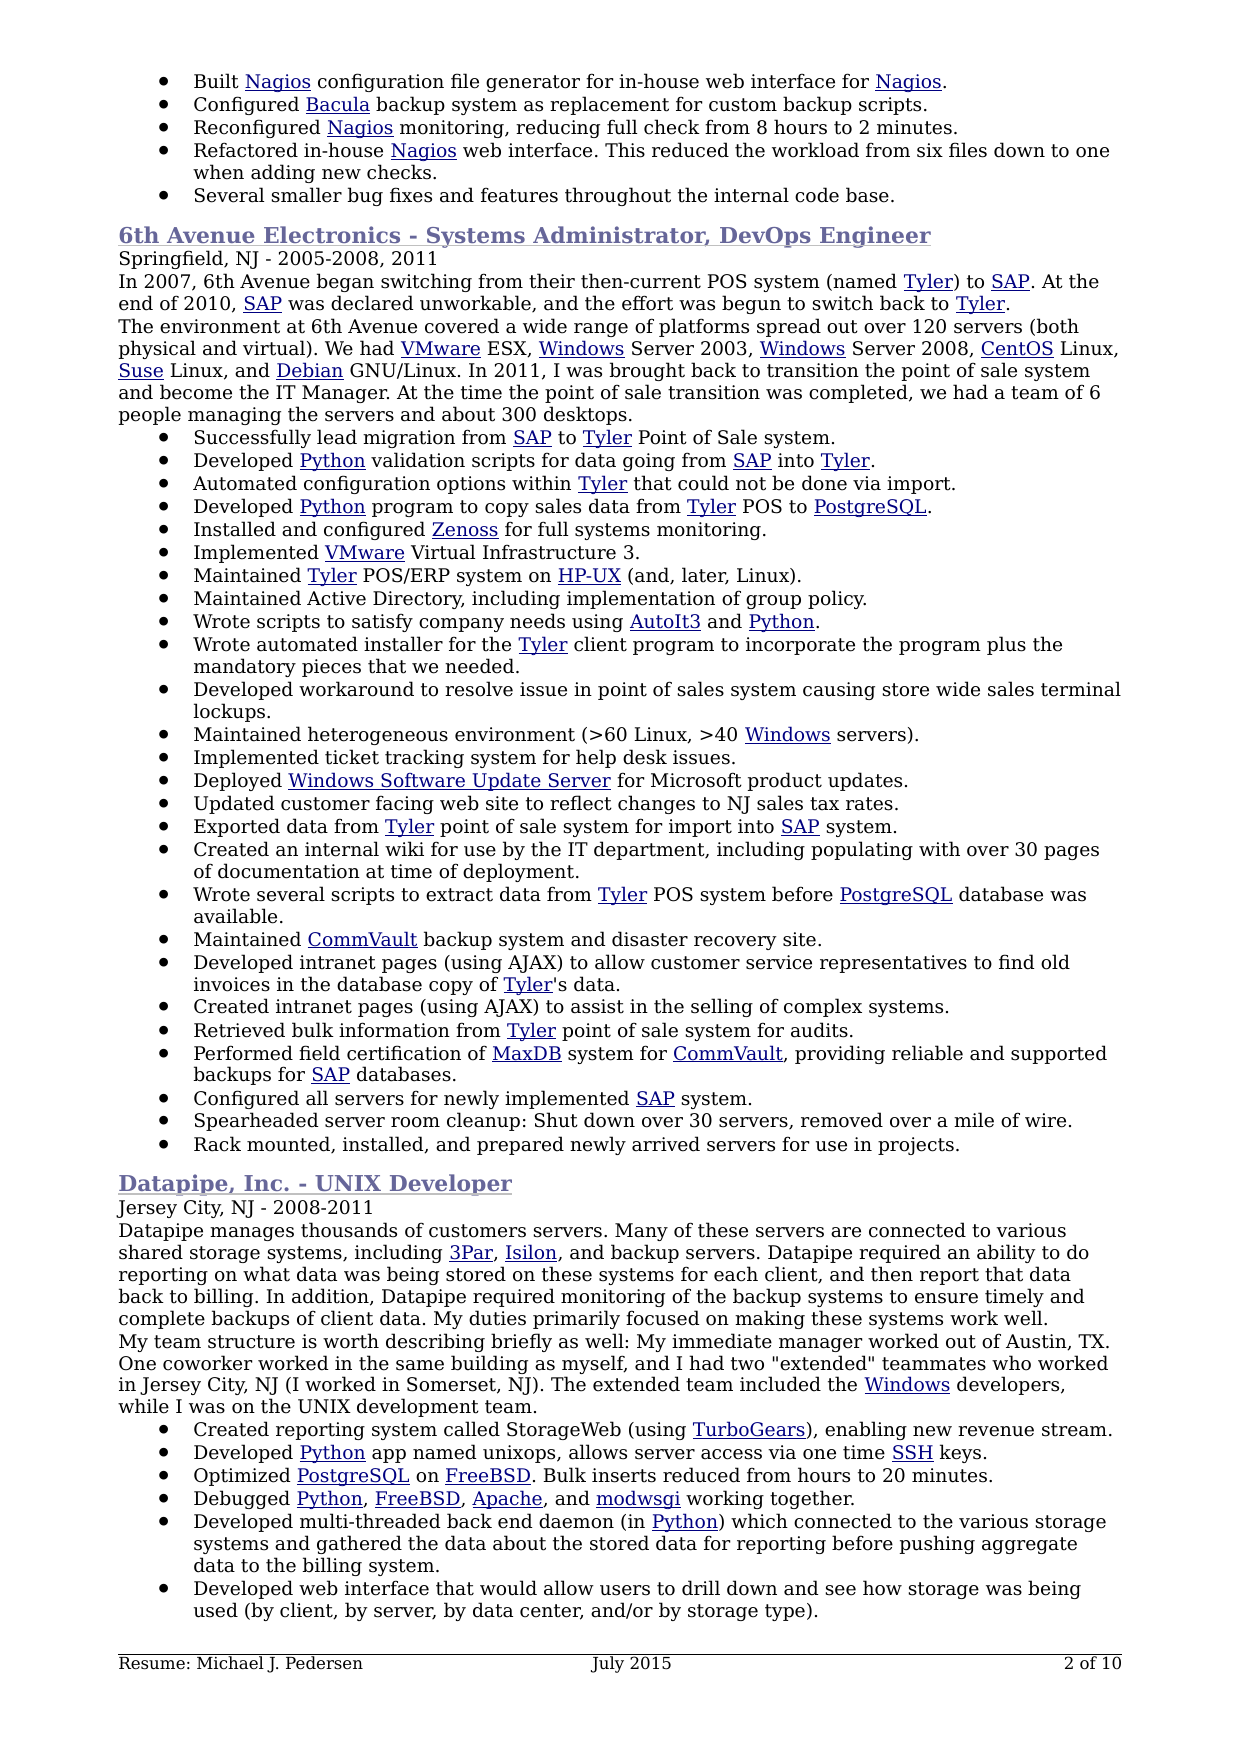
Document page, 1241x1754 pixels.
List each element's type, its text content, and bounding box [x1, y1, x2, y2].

list Created reporting system called StorageWeb (using TurboGears), enabling new revenue stream. [156, 1419, 1122, 1441]
text Datapipe manages thousands of customers servers. Many of these servers are connected to various shared storage systems, including 3Par, Isilon, and backup servers. Datapipe required an ability to do reporting on what data was being stored on these systems for each client, and then report that data back to billing. In addition, Datapipe required monitoring of the backup systems to ensure timely and complete backups of client data. My duties primarily focused on making these systems work well. [118, 1220, 1122, 1329]
list Configured all servers for newly implemented SAP system. [156, 1087, 1122, 1109]
list Optimized PostgreSQL on FreeBSD. Bulk inserts reduced from hours to 20 minutes. [156, 1465, 1122, 1487]
text Springfield, NJ - 2005-2008, 2011 [118, 248, 1122, 270]
list Created intranet pages (using AJAX) to assist in the selling of complex systems. [156, 997, 1122, 1018]
list Wrote automated installer for the Tyler client program to incorporate the program plus the mandatory pieces that we needed. [156, 634, 1122, 678]
list Developed intranet pages (using AJAX) to allow customer service representatives to find old invoices in the database copy of Tyler's data. [156, 952, 1122, 995]
list Updated customer facing web site to reflect changes to NJ sales tax rates. [156, 793, 1122, 815]
list Implemented ticket tracking system for help desk issues. [156, 747, 1122, 769]
list Maintained heterogeneous environment (>60 Linux, >40 Windows servers). [156, 724, 1122, 746]
list Implemented VMware Virtual Infrastructure 3. [156, 542, 1122, 564]
list Spearheaded server room cleanup: Shut down over 30 servers, removed over a mile of wire. [156, 1111, 1122, 1132]
subtitle 6th Avenue Electronics - Systems Administrator, DevOps Engineer [118, 223, 1122, 248]
text Jersey City, NJ - 2008-2011 [118, 1197, 1122, 1219]
list Developed Python app named unixops, allows server access via one time SSH keys. [156, 1442, 1122, 1464]
list Successfully lead migration from SAP to Tyler Point of Sale system. [156, 427, 1122, 449]
list Refactored in-house Nagios web interface. This reduced the workload from six files down to one when adding new checks. [156, 140, 1122, 184]
list Maintained CommVault backup system and disaster recovery site. [156, 929, 1122, 951]
list Several smaller bug fixes and features throughout the internal code base. [156, 185, 1122, 207]
list Rack mounted, installed, and prepared newly arrived servers for use in projects. [156, 1133, 1122, 1155]
list Automated configuration options within Tyler that could not be done via import. [156, 473, 1122, 495]
list Performed field certification of MaxDB system for CommVault, providing reliable and supported backups for SAP databases. [156, 1043, 1122, 1086]
text In 2007, 6th Avenue began switching from their then-current POS system (named Tyler) to SAP. At the end of 2010, SAP was declared unworkable, and the effort was begun to switch back to Tyler. [118, 271, 1122, 315]
list Developed Python program to copy sales data from Tyler POS to PostgreSQL. [156, 496, 1122, 518]
text The environment at 6th Avenue covered a wide range of platforms spread out over 120 servers (both physical and virtual). We had VMware ESX, Windows Server 2003, Windows Server 2008, CentOS Linux, Suse Linux, and Debian GNU/Linux. In 2011, I was brought back to transition the point of sale system and become the IT Manager. At the time the point of sale transition was completed, we had a team of 6 people managing the servers and about 300 desktops. [118, 316, 1122, 426]
list Installed and configured Zenoss for full systems monitoring. [156, 519, 1122, 541]
text My team structure is worth describing briefly as well: My immediate manager worked out of Austin, TX. One coworker worked in the same building as myself, and I had two "extended" teammates who worked in Jersey City, NJ (I worked in Somerset, NJ). The extended team included the Windows developers, while I was on the UNIX development team. [118, 1331, 1122, 1418]
list Retrieved bulk information from Tyler point of sale system for audits. [156, 1019, 1122, 1041]
list Built Nagios configuration file generator for in-house web interface for Nagios. [156, 71, 1122, 93]
list Wrote several scripts to extract data from Tyler POS system before PostgreSQL database was available. [156, 884, 1122, 927]
list Debugged Python, FreeBSD, Apache, and modwsgi working together. [156, 1488, 1122, 1510]
list Maintained Tyler POS/ERP system on HP-UX (and, later, Linux). [156, 565, 1122, 587]
list Maintained Active Directory, including implementation of group policy. [156, 588, 1122, 610]
list Developed multi-threaded back end daemon (in Python) which connected to the various storage systems and gathered the data about the stored data for reporting before pushing aggregate data to the billing system. [156, 1511, 1122, 1577]
list Developed web interface that would allow users to drill down and see how storage was being used (by client, by server, by data center, and/or by storage type). [156, 1578, 1122, 1622]
list Reconfigured Nagios monitoring, reducing full check from 8 hours to 2 minutes. [156, 117, 1122, 139]
list Created an internal wiki for use by the IT department, including populating with over 30 pages of documentation at time of deployment. [156, 839, 1122, 883]
list Wrote scripts to satisfy company needs using AutoIt3 and Python. [156, 611, 1122, 633]
list Exported data from Tyler point of sale system for import into SAP system. [156, 816, 1122, 838]
list Developed Python validation scripts for data going from SAP into Tyler. [156, 450, 1122, 472]
list Developed workaround to resolve issue in point of sales system causing store wide sales terminal lockups. [156, 679, 1122, 723]
list Deployed Windows Software Update Server for Microsoft product updates. [156, 770, 1122, 792]
list Configured Bacula backup system as replacement for custom backup scripts. [156, 94, 1122, 116]
subtitle Datapipe, Inc. - UNIX Developer [118, 1171, 1122, 1197]
